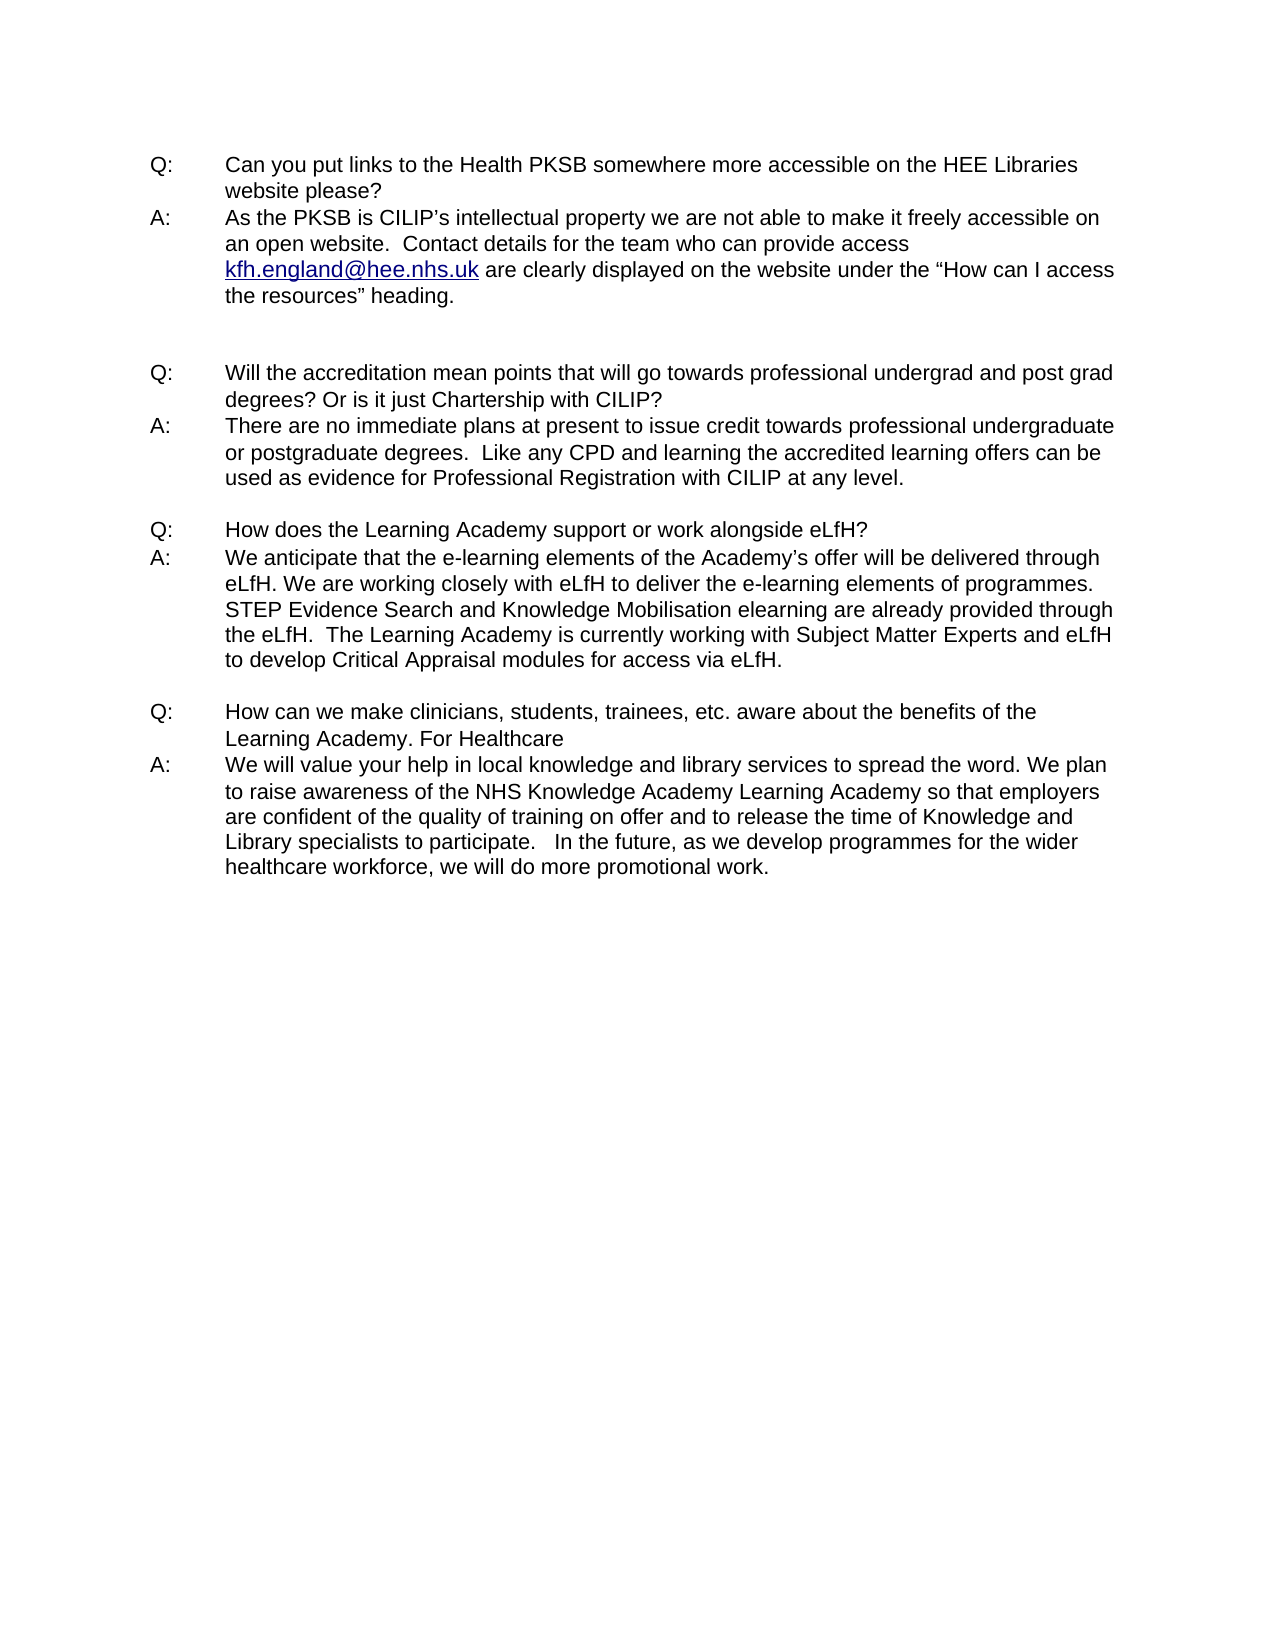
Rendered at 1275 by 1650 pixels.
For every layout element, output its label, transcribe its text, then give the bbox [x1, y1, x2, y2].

text A: We will value your help in local knowledge and library services to spread the word. We plan to raise awareness of the NHS Knowledge Academy Learning Academy so that employers are confident of the quality of training on offer and to release the time of Knowledge and Library specialists to participate. In the future, as we develop programmes for the wider healthcare workforce, we will do more promotional work. [150, 751, 1125, 879]
text A: As the PKSB is CILIP’s intellectual property we are not able to make it freely accessible on an open website. Contact details for the team who can provide access kfh.england@hee.nhs.uk are clearly displayed on the website under the “How can I access the resources” heading. [150, 203, 1125, 308]
text Q: How does the Learning Academy support or work alongside eLfH? [150, 515, 1125, 543]
text A: There are no immediate plans at present to issue credit towards professional undergraduate or postgraduate degrees. Like any CPD and learning the accredited learning offers can be used as evidence for Professional Registration with CILIP at any level. [150, 412, 1125, 490]
text Q: How can we make clinicians, students, trainees, etc. aware about the benefits of the Learning Academy. For Healthcare [150, 697, 1125, 751]
text Q: Can you put links to the Health PKSB somewhere more accessible on the HEE Libraries website please? [150, 150, 1125, 203]
text Q: Will the accreditation mean points that will go towards professional undergrad and post grad degrees? Or is it just Chartership with CILIP? [150, 358, 1125, 412]
text A: We anticipate that the e-learning elements of the Academy’s offer will be delivered through eLfH. We are working closely with eLfH to deliver the e-learning elements of programmes. STEP Evidence Search and Knowledge Mobilisation elearning are already provided through the eLfH. The Learning Academy is currently working with Subject Matter Experts and eLfH to develop Critical Appraisal modules for access via eLfH. [150, 543, 1125, 672]
